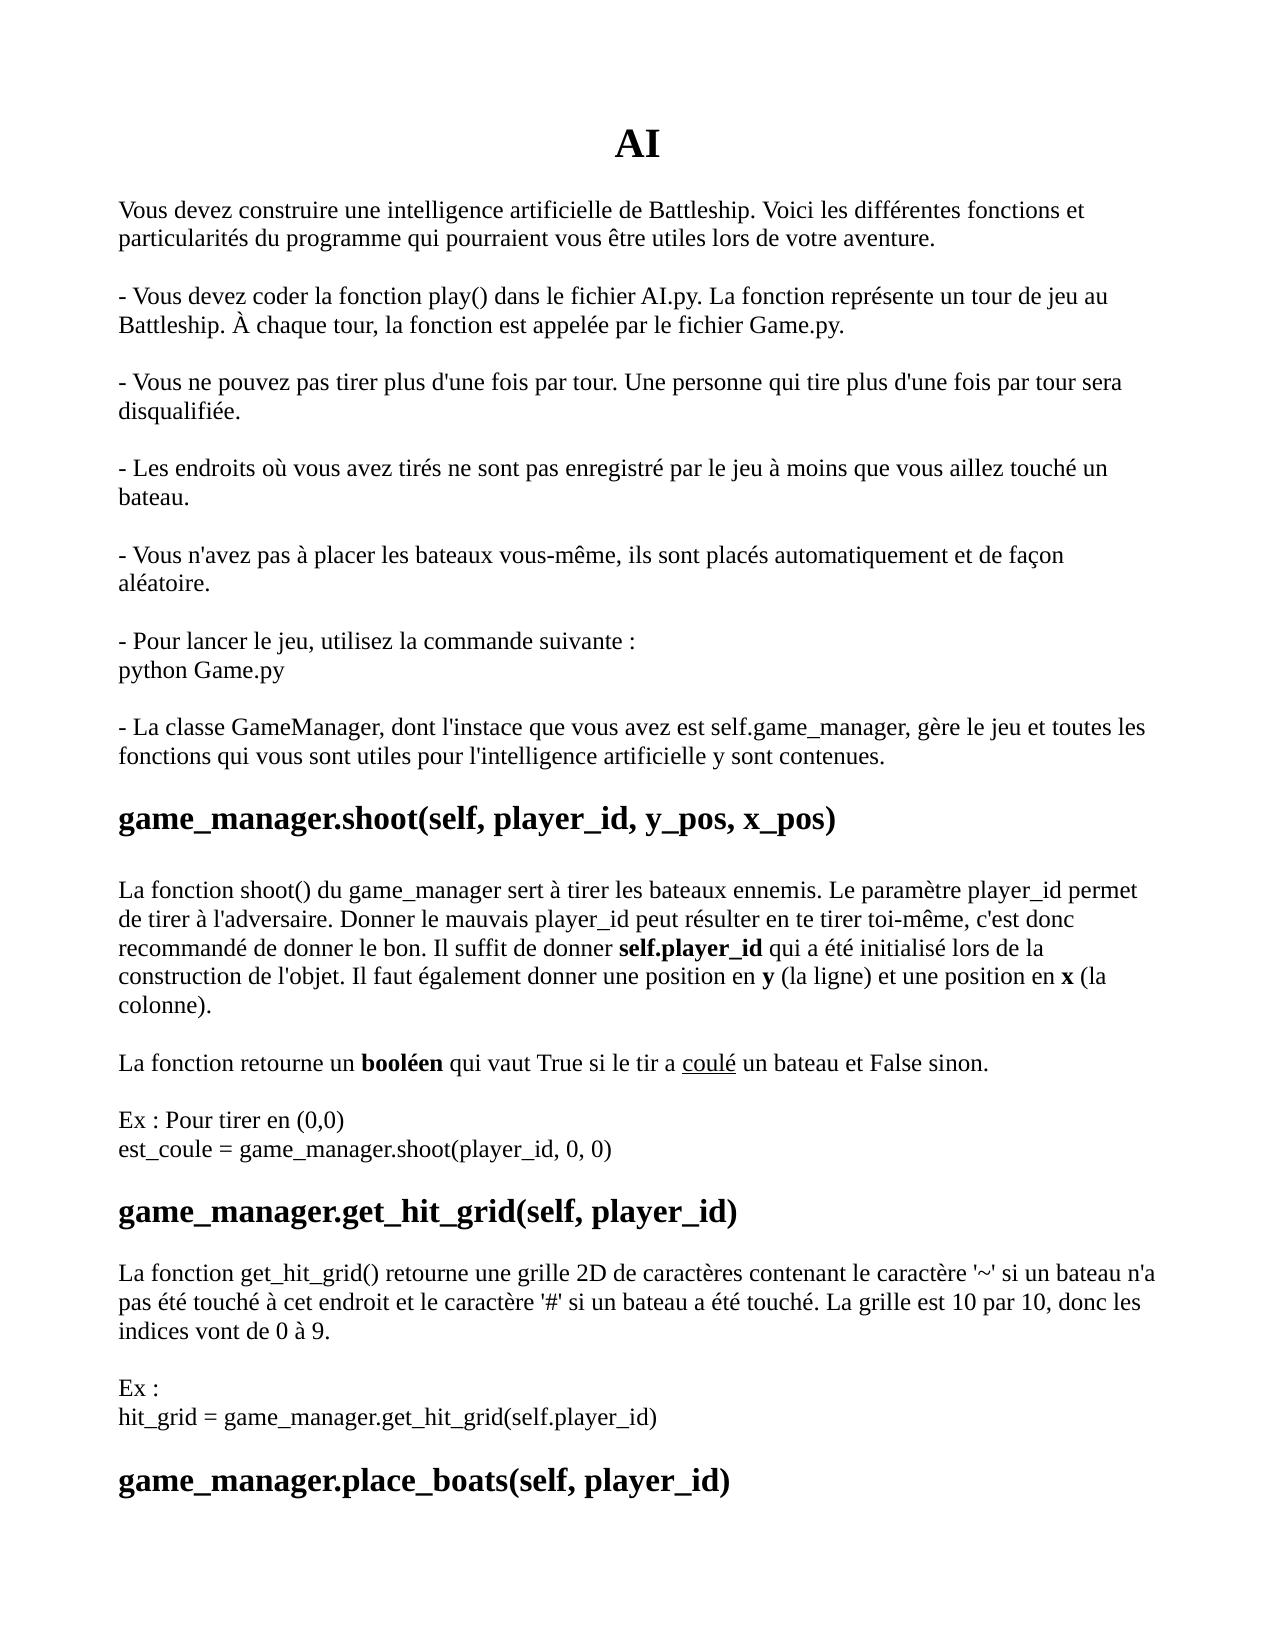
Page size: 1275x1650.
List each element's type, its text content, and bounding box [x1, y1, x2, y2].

text - Les endroits où vous avez tirés ne sont pas enregistré par le jeu à moins que vous aillez touché un bateau. [118, 453, 1157, 511]
text Ex : Pour tirer en (0,0) [118, 1105, 1157, 1134]
text La fonction shoot() du game_manager sert à tirer les bateaux ennemis. Le paramètre player_id permet de tirer à l'adversaire. Donner le mauvais player_id peut résulter en te tirer toi-même, c'est donc recommandé de donner le bon. Il suffit de donner self.player_id qui a été initialisé lors de la construction de l'objet. Il faut également donner une position en y (la ligne) et une position en x (la colonne). [118, 875, 1157, 1019]
text Vous devez construire une intelligence artificielle de Battleship. Voici les différentes fonctions et particularités du programme qui pourraient vous être utiles lors de votre aventure. [118, 195, 1157, 252]
text La fonction get_hit_grid() retourne une grille 2D de caractères contenant le caractère '~' si un bateau n'a pas été touché à cet endroit et le caractère '#' si un bateau a été touché. La grille est 10 par 10, donc les indices vont de 0 à 9. [118, 1258, 1157, 1345]
text game_manager.get_hit_grid(self, player_id) [118, 1191, 1157, 1230]
text AI [118, 118, 1157, 166]
text hit_grid = game_manager.get_hit_grid(self.player_id) [118, 1402, 1157, 1431]
text - Vous n'avez pas à placer les bateaux vous-même, ils sont placés automatiquement et de façon aléatoire. [118, 540, 1157, 597]
text - La classe GameManager, dont l'instace que vous avez est self.game_manager, gère le jeu et toutes les fonctions qui vous sont utiles pour l'intelligence artificielle y sont contenues. [118, 712, 1157, 770]
text La fonction retourne un booléen qui vaut True si le tir a coulé un bateau et False sinon. [118, 1048, 1157, 1076]
text Ex : [118, 1373, 1157, 1402]
text - Vous ne pouvez pas tirer plus d'une fois par tour. Une personne qui tire plus d'une fois par tour sera disqualifiée. [118, 367, 1157, 425]
text game_manager.place_boats(self, player_id) [118, 1460, 1157, 1498]
text game_manager.shoot(self, player_id, y_pos, x_pos) [118, 798, 1157, 837]
text python Game.py [118, 655, 1157, 683]
text - Pour lancer le jeu, utilisez la commande suivante : [118, 626, 1157, 655]
text - Vous devez coder la fonction play() dans le fichier AI.py. La fonction représente un tour de jeu au Battleship. À chaque tour, la fonction est appelée par le fichier Game.py. [118, 281, 1157, 338]
text est_coule = game_manager.shoot(player_id, 0, 0) [118, 1134, 1157, 1163]
